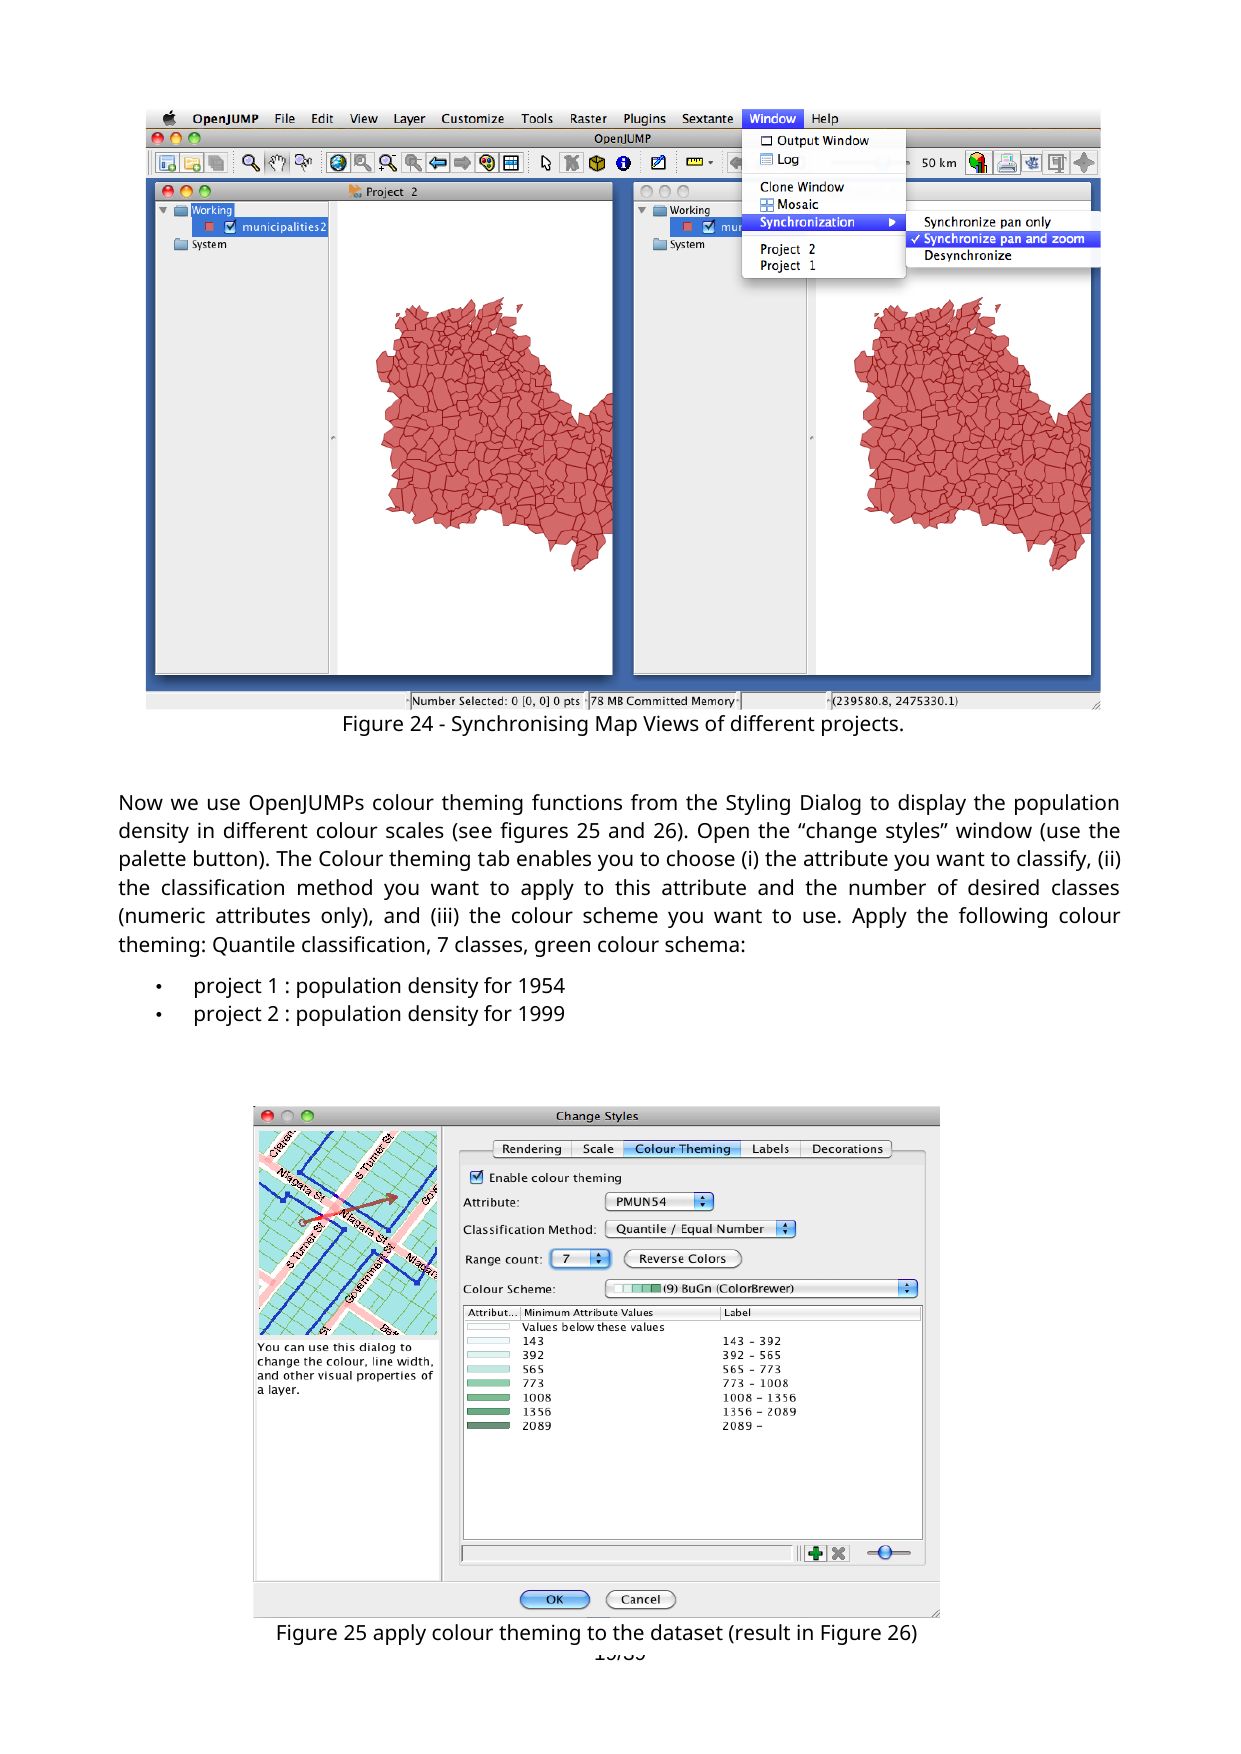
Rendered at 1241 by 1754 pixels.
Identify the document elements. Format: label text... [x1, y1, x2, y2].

text Now we use OpenJUMPs colour theming functions from the Styling Dialog to display the population density in different colour scales (see figures 25 and 26). Open the “change styles” window (use the palette button). The Colour theming tab enables you to choose (i) the attribute you want to classify, (ii) the classification method you want to apply to this attribute and the number of desired classes (numeric attributes only), and (iii) the colour scheme you want to use. Apply the following colour theming: Quantile classification, 7 classes, green colour schema: [118, 788, 1122, 958]
text Figure 24 - Synchronising Map Views of different projects. [162, 710, 1084, 738]
list project 2 : population density for 1999 [156, 999, 1122, 1028]
list project 1 : population density for 1954 [156, 971, 1122, 999]
picture [145, 109, 1101, 710]
text Figure 25 apply colour theming to the dataset (result in Figure 26) [241, 1118, 953, 1646]
picture [253, 1106, 940, 1618]
